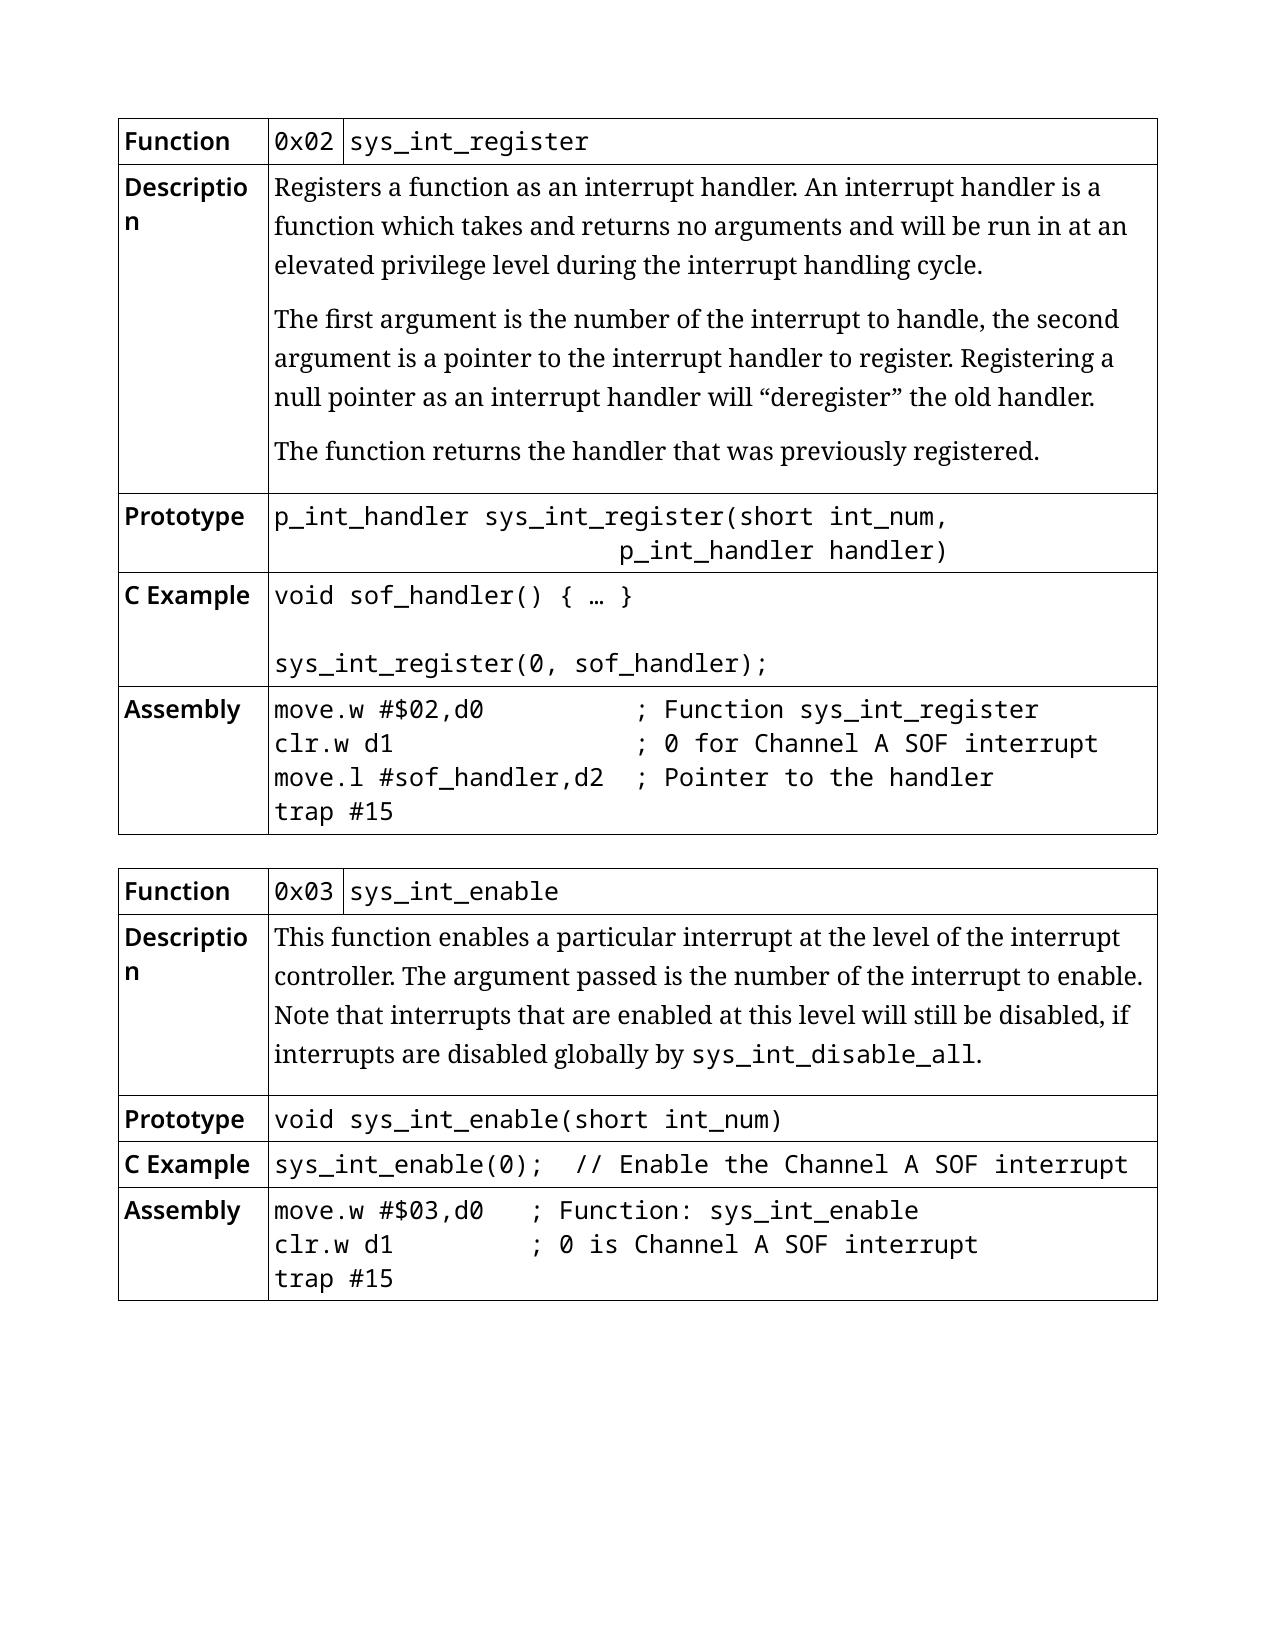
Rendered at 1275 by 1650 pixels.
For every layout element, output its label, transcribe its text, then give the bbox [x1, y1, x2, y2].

table_cell Assembly [119, 1188, 268, 1300]
table_header 0x02 [269, 119, 343, 164]
table_header Function [119, 869, 268, 913]
table_cell Description [119, 915, 268, 1095]
table_cell void sys_int_enable(short int_num) [269, 1096, 1157, 1141]
table_cell void sof_handler() { … } sys_int_register(0, sof_handler); [269, 573, 1157, 686]
table_cell p_int_handler sys_int_register(short int_num, p_int_handler handler) [269, 494, 1157, 572]
table_cell Assembly [119, 687, 268, 834]
table_cell move.w #$02,d0 ; Function sys_int_register clr.w d1 ; 0 for Channel A SOF interrupt move.l #sof_handler,d2 ; Pointer to the handler trap #15 [269, 687, 1157, 834]
table_cell Registers a function as an interrupt handler. An interrupt handler is a function which takes and returns no arguments and will be run in at an elevated privilege level during the interrupt handling cycle. The first argument is the number of the interrupt to handle, the second argument is a pointer to the interrupt handler to register. Registering a null pointer as an interrupt handler will “deregister” the old handler. The function returns the handler that was previously registered. [269, 165, 1157, 492]
table_header sys_int_register [344, 119, 1157, 164]
table_cell Prototype [119, 1096, 268, 1141]
table_cell Description [119, 165, 268, 492]
table_cell move.w #$03,d0 ; Function: sys_int_enable clr.w d1 ; 0 is Channel A SOF interrupt trap #15 [269, 1188, 1157, 1300]
table_cell sys_int_enable(0); // Enable the Channel A SOF interrupt [269, 1142, 1157, 1187]
table_cell Prototype [119, 494, 268, 572]
table_cell This function enables a particular interrupt at the level of the interrupt controller. The argument passed is the number of the interrupt to enable. Note that interrupts that are enabled at this level will still be disabled, if interrupts are disabled globally by sys_int_disable_all. [269, 915, 1157, 1095]
table_cell C Example [119, 573, 268, 686]
table_header Function [119, 119, 268, 164]
table_header 0x03 [269, 869, 343, 913]
table_header sys_int_enable [344, 869, 1157, 913]
table_cell C Example [119, 1142, 268, 1187]
